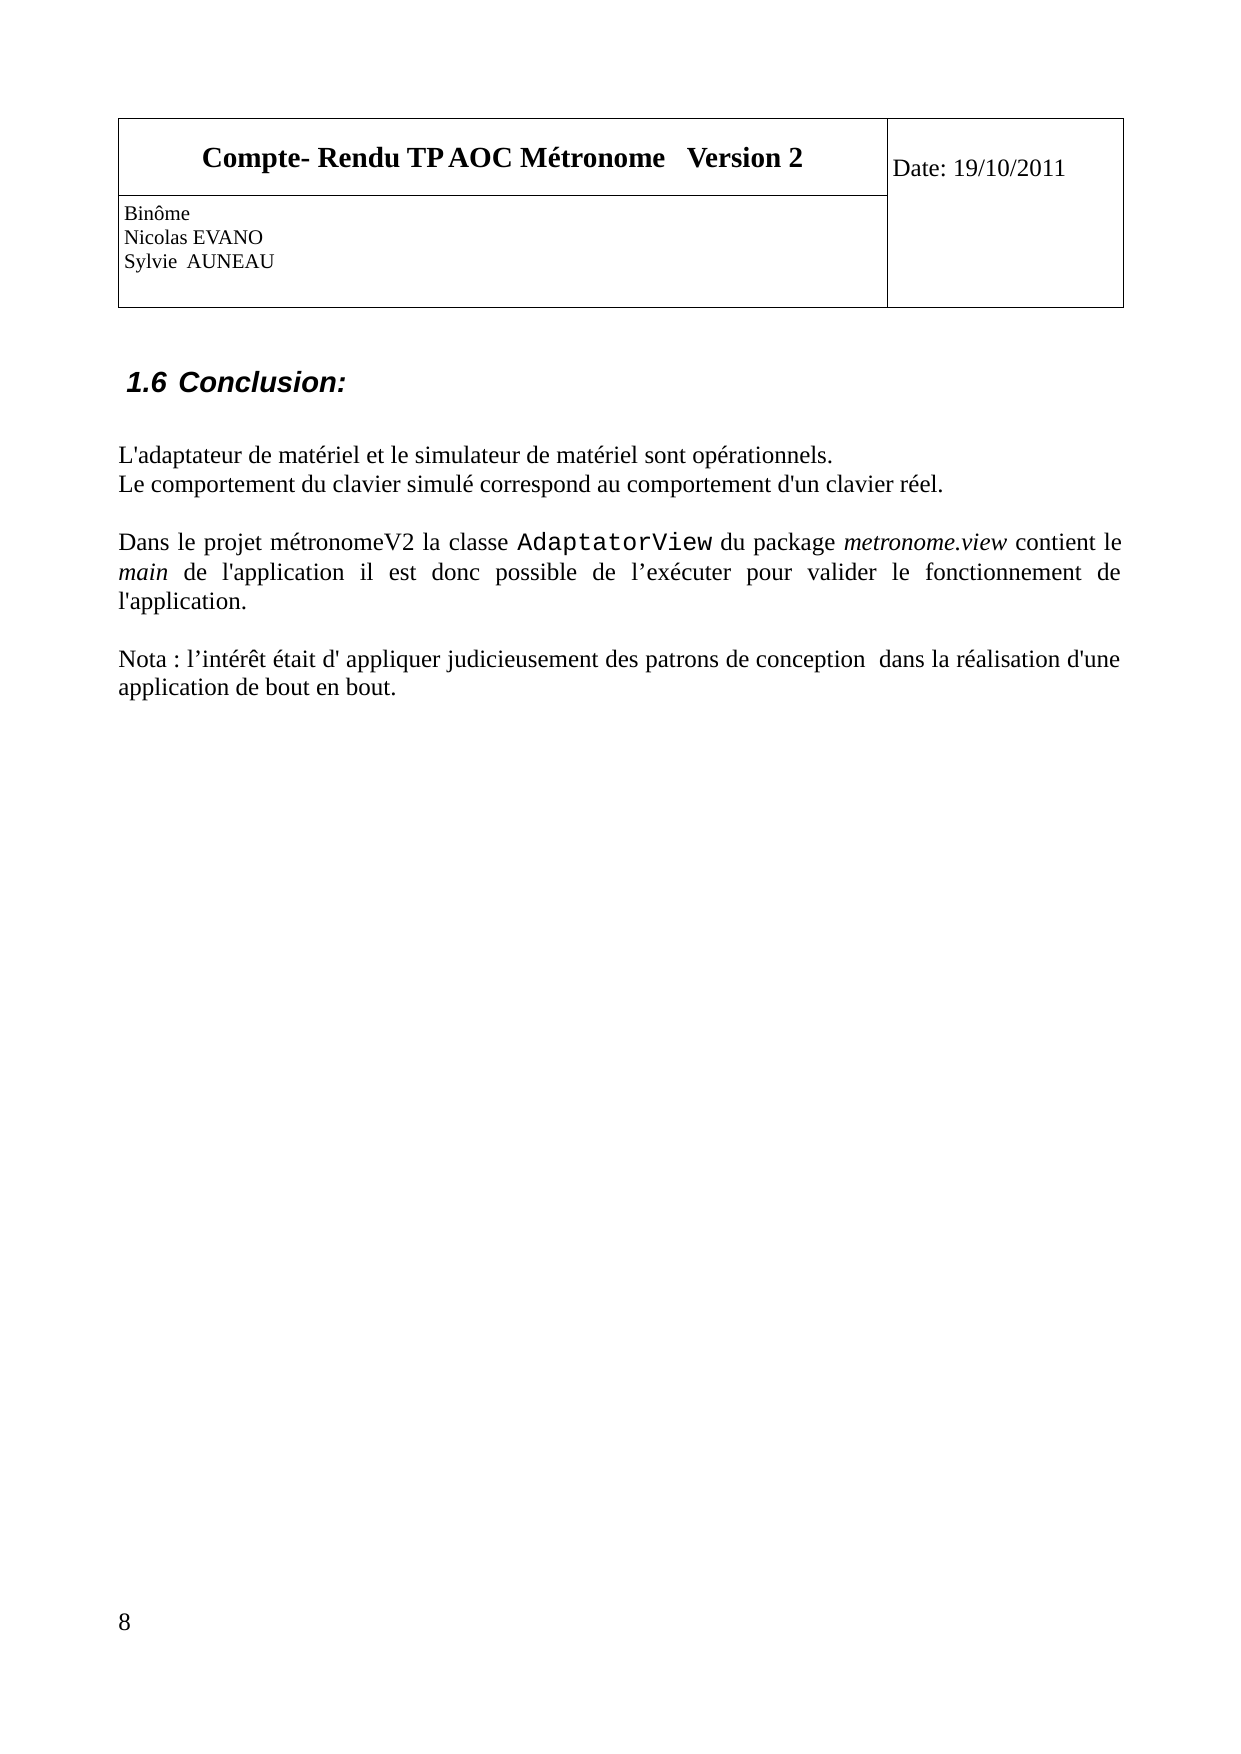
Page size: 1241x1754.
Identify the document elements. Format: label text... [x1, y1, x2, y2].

subtitle Conclusion: [118, 366, 1122, 399]
text Dans le projet métronomeV2 la classe AdaptatorView du package metronome.view contient le main de l'application il est donc possible de l’exécuter pour valider le fonctionnement de l'application. [118, 527, 1122, 615]
text Nota : l’intérêt était d' appliquer judicieusement des patrons de conception dans la réalisation d'une application de bout en bout. [118, 644, 1122, 701]
text Le comportement du clavier simulé correspond au comportement d'un clavier réel. [118, 469, 1122, 498]
text L'adaptateur de matériel et le simulateur de matériel sont opérationnels. [118, 440, 1122, 469]
